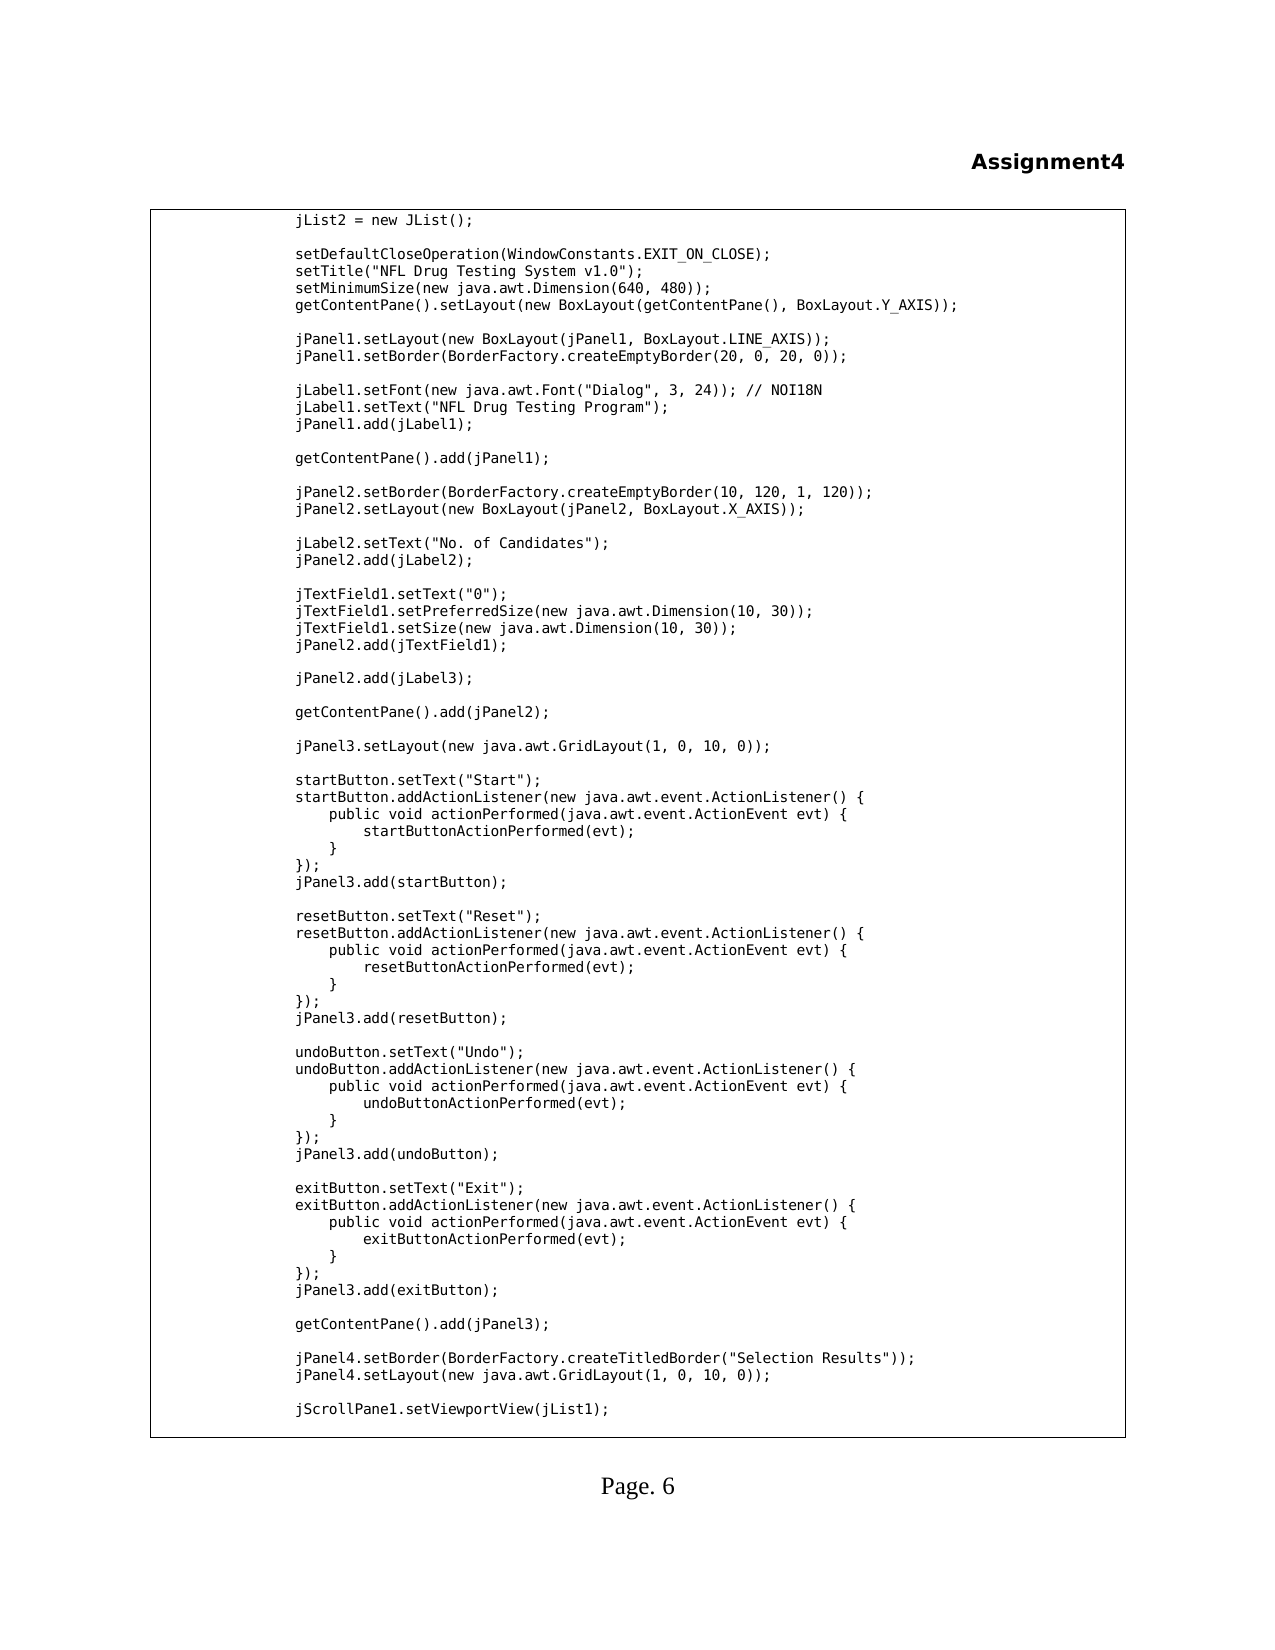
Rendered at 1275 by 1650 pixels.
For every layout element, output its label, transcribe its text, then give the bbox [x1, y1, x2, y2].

text jPanel1.add(jLabel1); [151, 413, 1125, 433]
text public void actionPerformed(java.awt.event.ActionEvent evt) { [151, 1211, 1125, 1228]
text } [151, 837, 1125, 854]
text setTitle("NFL Drug Testing System v1.0"); [151, 260, 1125, 277]
text resetButton.setText("Reset"); [151, 905, 1125, 922]
text } [151, 1245, 1125, 1262]
text undoButton.setText("Undo"); [151, 1041, 1125, 1058]
text jPanel2.add(jLabel3); [151, 667, 1125, 687]
text resetButtonActionPerformed(evt); [151, 956, 1125, 973]
text jPanel3.add(exitButton); [151, 1279, 1125, 1299]
text startButton.addActionListener(new java.awt.event.ActionListener() { [151, 786, 1125, 803]
text }); [151, 854, 1125, 871]
text jPanel3.setLayout(new java.awt.GridLayout(1, 0, 10, 0)); [151, 735, 1125, 755]
text undoButtonActionPerformed(evt); [151, 1092, 1125, 1109]
text jTextField1.setPreferredSize(new java.awt.Dimension(10, 30)); [151, 599, 1125, 616]
text }); [151, 1126, 1125, 1143]
text getContentPane().add(jPanel2); [151, 701, 1125, 721]
text jTextField1.setText("0"); [151, 582, 1125, 599]
text exitButton.addActionListener(new java.awt.event.ActionListener() { [151, 1194, 1125, 1211]
text jPanel2.add(jLabel2); [151, 548, 1125, 568]
text jScrollPane1.setViewportView(jList1); [151, 1397, 1125, 1417]
text public void actionPerformed(java.awt.event.ActionEvent evt) { [151, 803, 1125, 820]
text jTextField1.setSize(new java.awt.Dimension(10, 30)); [151, 616, 1125, 633]
text jPanel1.setBorder(BorderFactory.createEmptyBorder(20, 0, 20, 0)); [151, 345, 1125, 365]
text jLabel2.setText("No. of Candidates"); [151, 532, 1125, 548]
text setDefaultCloseOperation(WindowConstants.EXIT_ON_CLOSE); [151, 243, 1125, 260]
text public void actionPerformed(java.awt.event.ActionEvent evt) { [151, 1075, 1125, 1092]
text getContentPane().add(jPanel1); [151, 447, 1125, 467]
text exitButton.setText("Exit"); [151, 1177, 1125, 1194]
text } [151, 973, 1125, 990]
text resetButton.addActionListener(new java.awt.event.ActionListener() { [151, 922, 1125, 939]
text jPanel4.setBorder(BorderFactory.createTitledBorder("Selection Results")); [151, 1347, 1125, 1363]
text jPanel4.setLayout(new java.awt.GridLayout(1, 0, 10, 0)); [151, 1363, 1125, 1383]
text jPanel2.setBorder(BorderFactory.createEmptyBorder(10, 120, 1, 120)); [151, 481, 1125, 498]
text getContentPane().add(jPanel3); [151, 1313, 1125, 1333]
text undoButton.addActionListener(new java.awt.event.ActionListener() { [151, 1058, 1125, 1075]
text startButton.setText("Start"); [151, 769, 1125, 786]
text jPanel3.add(undoButton); [151, 1143, 1125, 1163]
text }); [151, 990, 1125, 1007]
text setMinimumSize(new java.awt.Dimension(640, 480)); [151, 277, 1125, 294]
text startButtonActionPerformed(evt); [151, 820, 1125, 837]
text public void actionPerformed(java.awt.event.ActionEvent evt) { [151, 939, 1125, 956]
text jList2 = new JList(); [151, 210, 1125, 229]
text jPanel3.add(startButton); [151, 871, 1125, 891]
text getContentPane().setLayout(new BoxLayout(getContentPane(), BoxLayout.Y_AXIS)); [151, 294, 1125, 314]
text jPanel2.setLayout(new BoxLayout(jPanel2, BoxLayout.X_AXIS)); [151, 498, 1125, 518]
text jPanel3.add(resetButton); [151, 1007, 1125, 1027]
text jLabel1.setText("NFL Drug Testing Program"); [151, 396, 1125, 413]
text } [151, 1109, 1125, 1126]
text }); [151, 1262, 1125, 1279]
text jPanel1.setLayout(new BoxLayout(jPanel1, BoxLayout.LINE_AXIS)); [151, 328, 1125, 345]
text exitButtonActionPerformed(evt); [151, 1228, 1125, 1245]
text jLabel1.setFont(new java.awt.Font("Dialog", 3, 24)); // NOI18N [151, 379, 1125, 396]
text jPanel2.add(jTextField1); [151, 633, 1125, 653]
